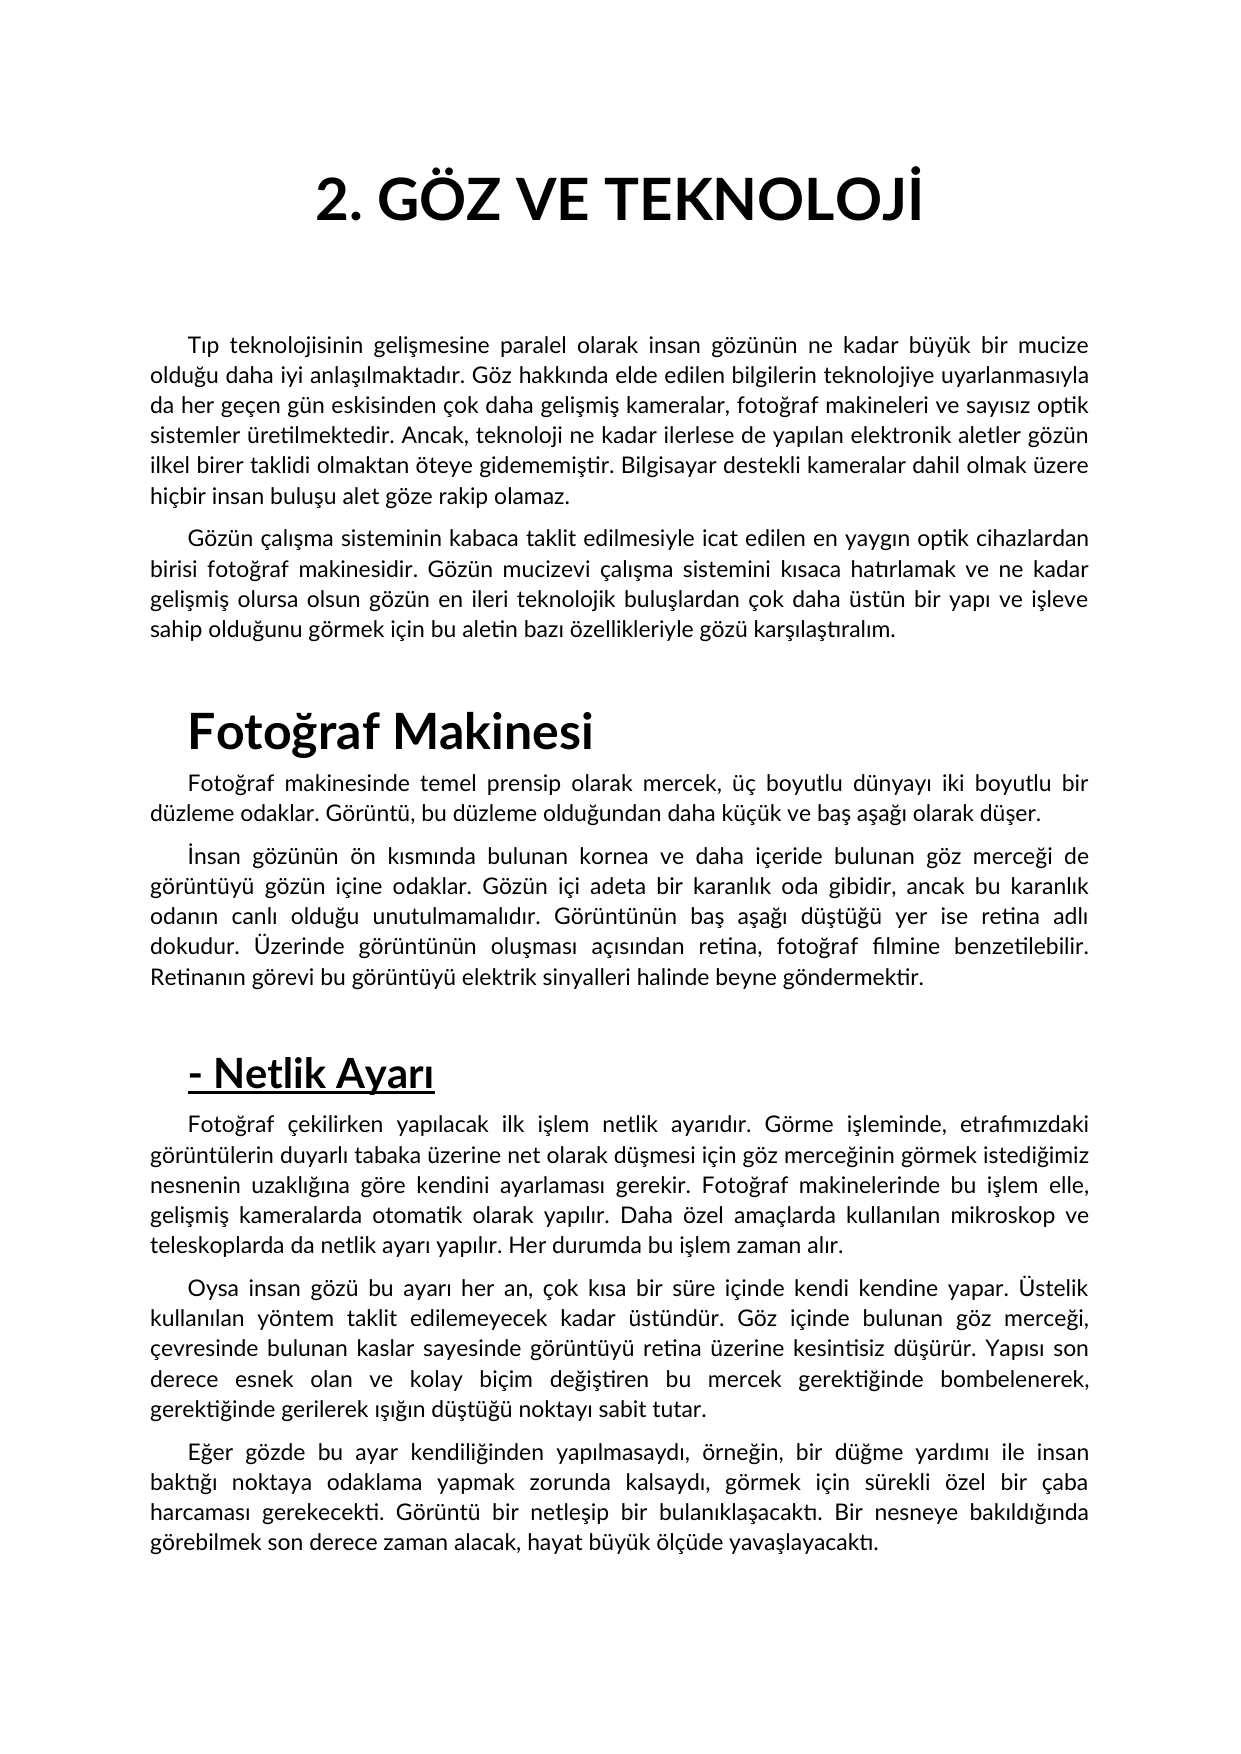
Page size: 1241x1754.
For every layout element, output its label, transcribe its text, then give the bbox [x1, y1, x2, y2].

text Tıp teknolojisinin gelişmesine paralel olarak insan gözünün ne kadar büyük bir mucize olduğu daha iyi anlaşılmaktadır. Göz hakkında elde edilen bilgilerin teknolojiye uyarlanmasıyla da her geçen gün eskisinden çok daha gelişmiş kameralar, fotoğraf makineleri ve sayısız optik sistemler üretilmektedir. Ancak, teknoloji ne kadar ilerlese de yapılan elektronik aletler gözün ilkel birer taklidi olmaktan öteye gidememiştir. Bilgisayar destekli kameralar dahil olmak üzere hiçbir insan buluşu alet göze rakip olamaz. [150, 330, 1090, 509]
subtitle Fotoğraf Makinesi [187, 700, 1090, 760]
text Fotoğraf çekilirken yapılacak ilk işlem netlik ayarıdır. Görme işleminde, etrafımızdaki görüntülerin duyarlı tabaka üzerine net olarak düşmesi için göz merceğinin görmek istediğimiz nesnenin uzaklığına göre kendini ayarlaması gerekir. Fotoğraf makinelerinde bu işlem elle, gelişmiş kameralarda otomatik olarak yapılır. Daha özel amaçlarda kullanılan mikroskop ve teleskoplarda da netlik ayarı yapılır. Her durumda bu işlem zaman alır. [150, 1110, 1090, 1258]
subtitle 2. GÖZ VE TEKNOLOJİ [150, 162, 1090, 232]
text Eğer gözde bu ayar kendiliğinden yapılmasaydı, örneğin, bir düğme yardımı ile insan baktığı noktaya odaklama yapmak zorunda kalsaydı, görmek için sürekli özel bir çaba harcaması gerekecekti. Görüntü bir netleşip bir bulanıklaşacaktı. Bir nesneye bakıldığında görebilmek son derece zaman alacak, hayat büyük ölçüde yavaşlayacaktı. [150, 1437, 1090, 1555]
text İnsan gözünün ön kısmında bulunan kornea ve daha içeride bulunan göz merceği de görüntüyü gözün içine odaklar. Gözün içi adeta bir karanlık oda gibidir, ancak bu karanlık odanın canlı olduğu unutulmamalıdır. Görüntünün baş aşağı düştüğü yer ise retina adlı dokudur. Üzerinde görüntünün oluşması açısından retina, fotoğraf filmine benzetilebilir. Retinanın görevi bu görüntüyü elektrik sinyalleri halinde beyne göndermektir. [150, 841, 1090, 990]
text Oysa insan gözü bu ayarı her an, çok kısa bir süre içinde kendi kendine yapar. Üstelik kullanılan yöntem taklit edilemeyecek kadar üstündür. Göz içinde bulunan göz merceği, çevresinde bulunan kaslar sayesinde görüntüyü retina üzerine kesintisiz düşürür. Yapısı son derece esnek olan ve kolay biçim değiştiren bu mercek gerektiğinde bombelenerek, gerektiğinde gerilerek ışığın düştüğü noktayı sabit tutar. [150, 1274, 1090, 1422]
subtitle - Netlik Ayarı [187, 1048, 1090, 1098]
text Fotoğraf makinesinde temel prensip olarak mercek, üç boyutlu dünyayı iki boyutlu bir düzleme odaklar. Görüntü, bu düzleme olduğundan daha küçük ve baş aşağı olarak düşer. [150, 768, 1090, 826]
text Gözün çalışma sisteminin kabaca taklit edilmesiyle icat edilen en yaygın optik cihazlardan birisi fotoğraf makinesidir. Gözün mucizevi çalışma sistemini kısaca hatırlamak ve ne kadar gelişmiş olursa olsun gözün en ileri teknolojik buluşlardan çok daha üstün bir yapı ve işleve sahip olduğunu görmek için bu aletin bazı özellikleriyle gözü karşılaştıralım. [150, 524, 1090, 642]
